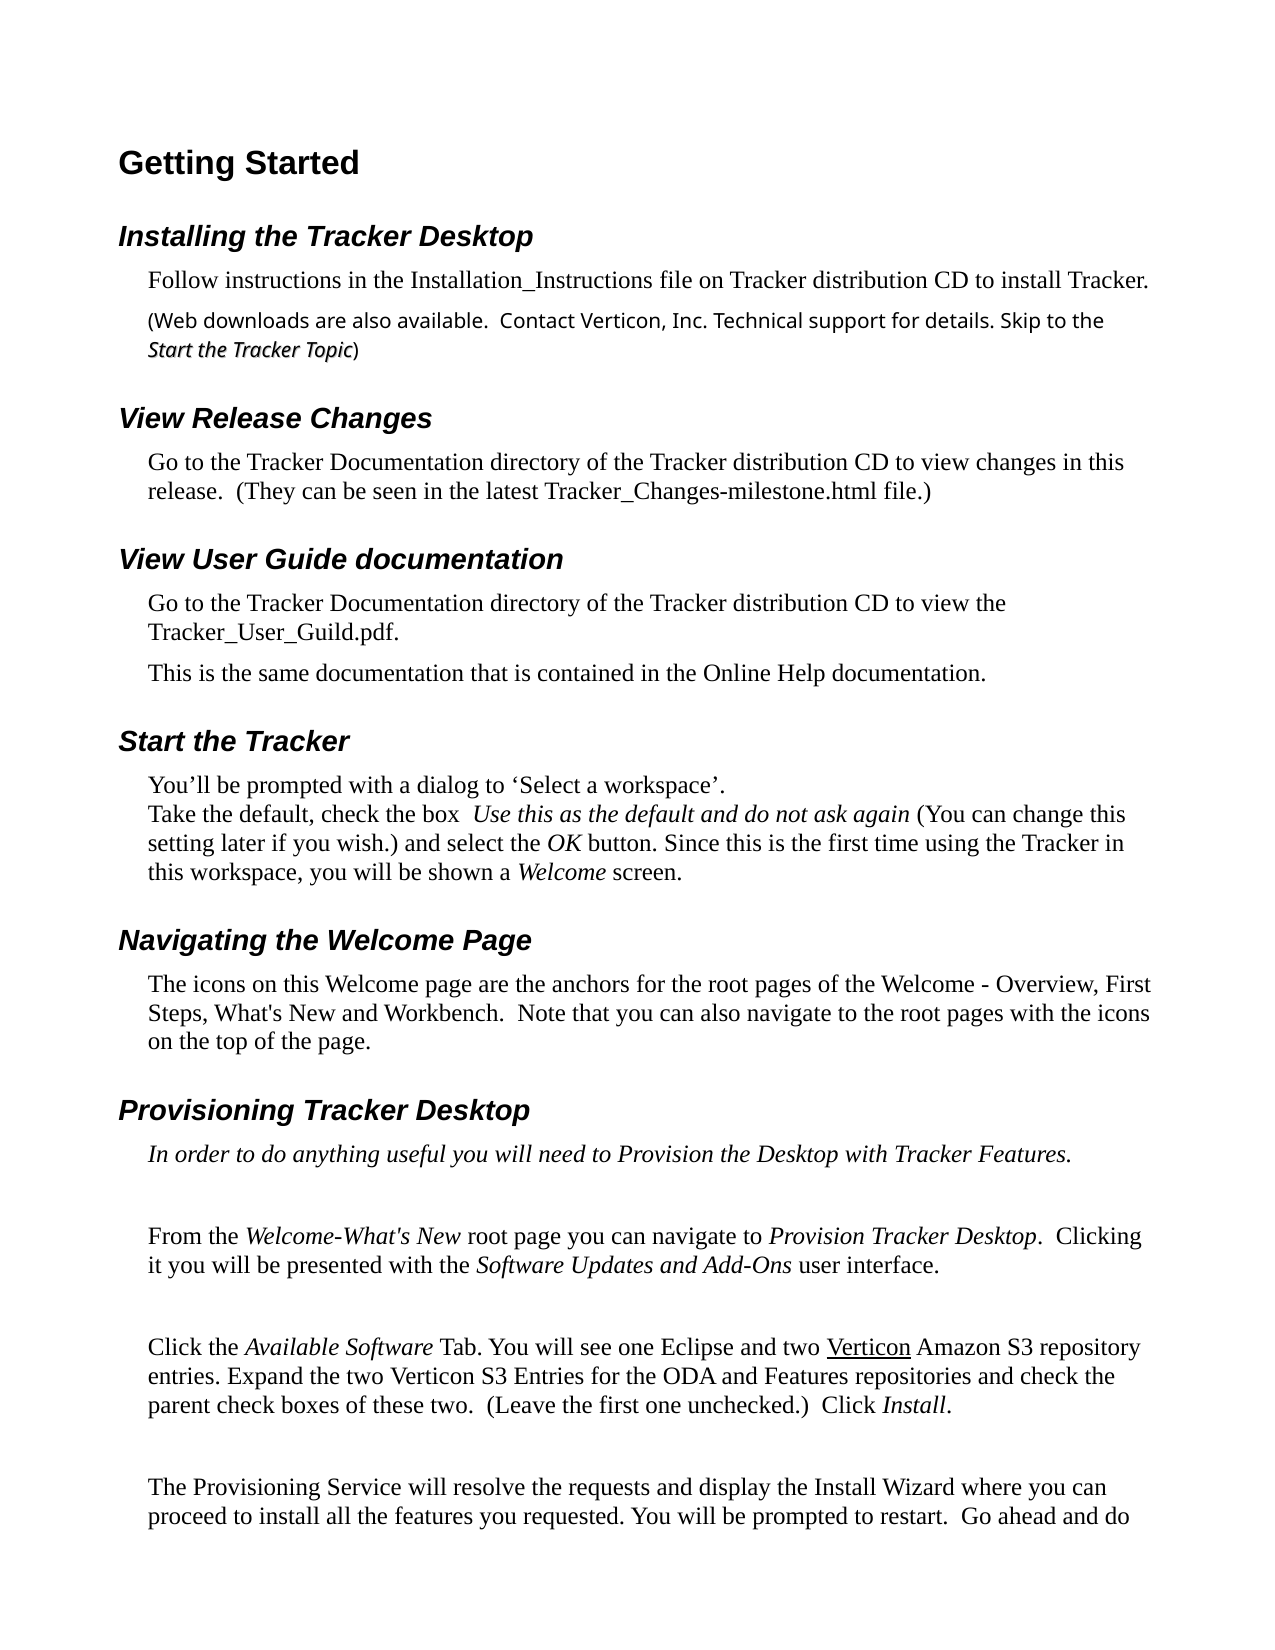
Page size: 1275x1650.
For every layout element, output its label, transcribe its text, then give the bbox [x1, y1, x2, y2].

subtitle View Release Changes [118, 401, 1157, 434]
text The Provisioning Service will resolve the requests and display the Install Wizard where you can proceed to install all the features you requested. You will be prompted to restart. Go ahead and do [148, 1472, 1157, 1530]
subtitle Start the Tracker [118, 724, 1157, 758]
text In order to do anything useful you will need to Provision the Desktop with Tracker Features. [148, 1139, 1157, 1167]
subtitle Installing the Tracker Desktop [118, 219, 1157, 253]
subtitle Navigating the Welcome Page [118, 923, 1157, 956]
text You’ll be prompted with a dialog to ‘Select a workspace’. Take the default, check the box Use this as the default and do not ask again (You can change this setting later if you wish.) and select the OK button. Since this is the first time using the Tracker in this workspace, you will be shown a Welcome screen. [148, 770, 1157, 885]
text Follow instructions in the Installation_Instructions file on Tracker distribution CD to install Tracker. [148, 265, 1157, 294]
text Click the Available Software Tab. You will see one Eclipse and two Verticon Amazon S3 repository entries. Expand the two Verticon S3 Entries for the ODA and Features repositories and check the parent check boxes of these two. (Leave the first one unchecked.) Click Install. [148, 1332, 1157, 1419]
subtitle View User Guide documentation [118, 542, 1157, 576]
subtitle Getting Started [118, 143, 1157, 182]
text The icons on this Welcome page are the anchors for the root pages of the Welcome - Overview, First Steps, What's New and Workbench. Note that you can also navigate to the root pages with the icons on the top of the page. [148, 969, 1157, 1055]
subtitle Provisioning Tracker Desktop [118, 1093, 1157, 1126]
text From the Welcome-What's New root page you can navigate to Provision Tracker Desktop. Clicking it you will be presented with the Software Updates and Add-Ons user interface. [148, 1221, 1157, 1279]
text Go to the Tracker Documentation directory of the Tracker distribution CD to view changes in this release. (They can be seen in the latest Tracker_Changes-milestone.html file.) [148, 447, 1157, 504]
text Go to the Tracker Documentation directory of the Tracker distribution CD to view the Tracker_User_Guild.pdf. [148, 588, 1157, 646]
text This is the same documentation that is contained in the Online Help documentation. [148, 658, 1157, 687]
text (Web downloads are also available. Contact Verticon, Inc. Technical support for details. Skip to the Start the Tracker Topic) [148, 307, 1157, 363]
